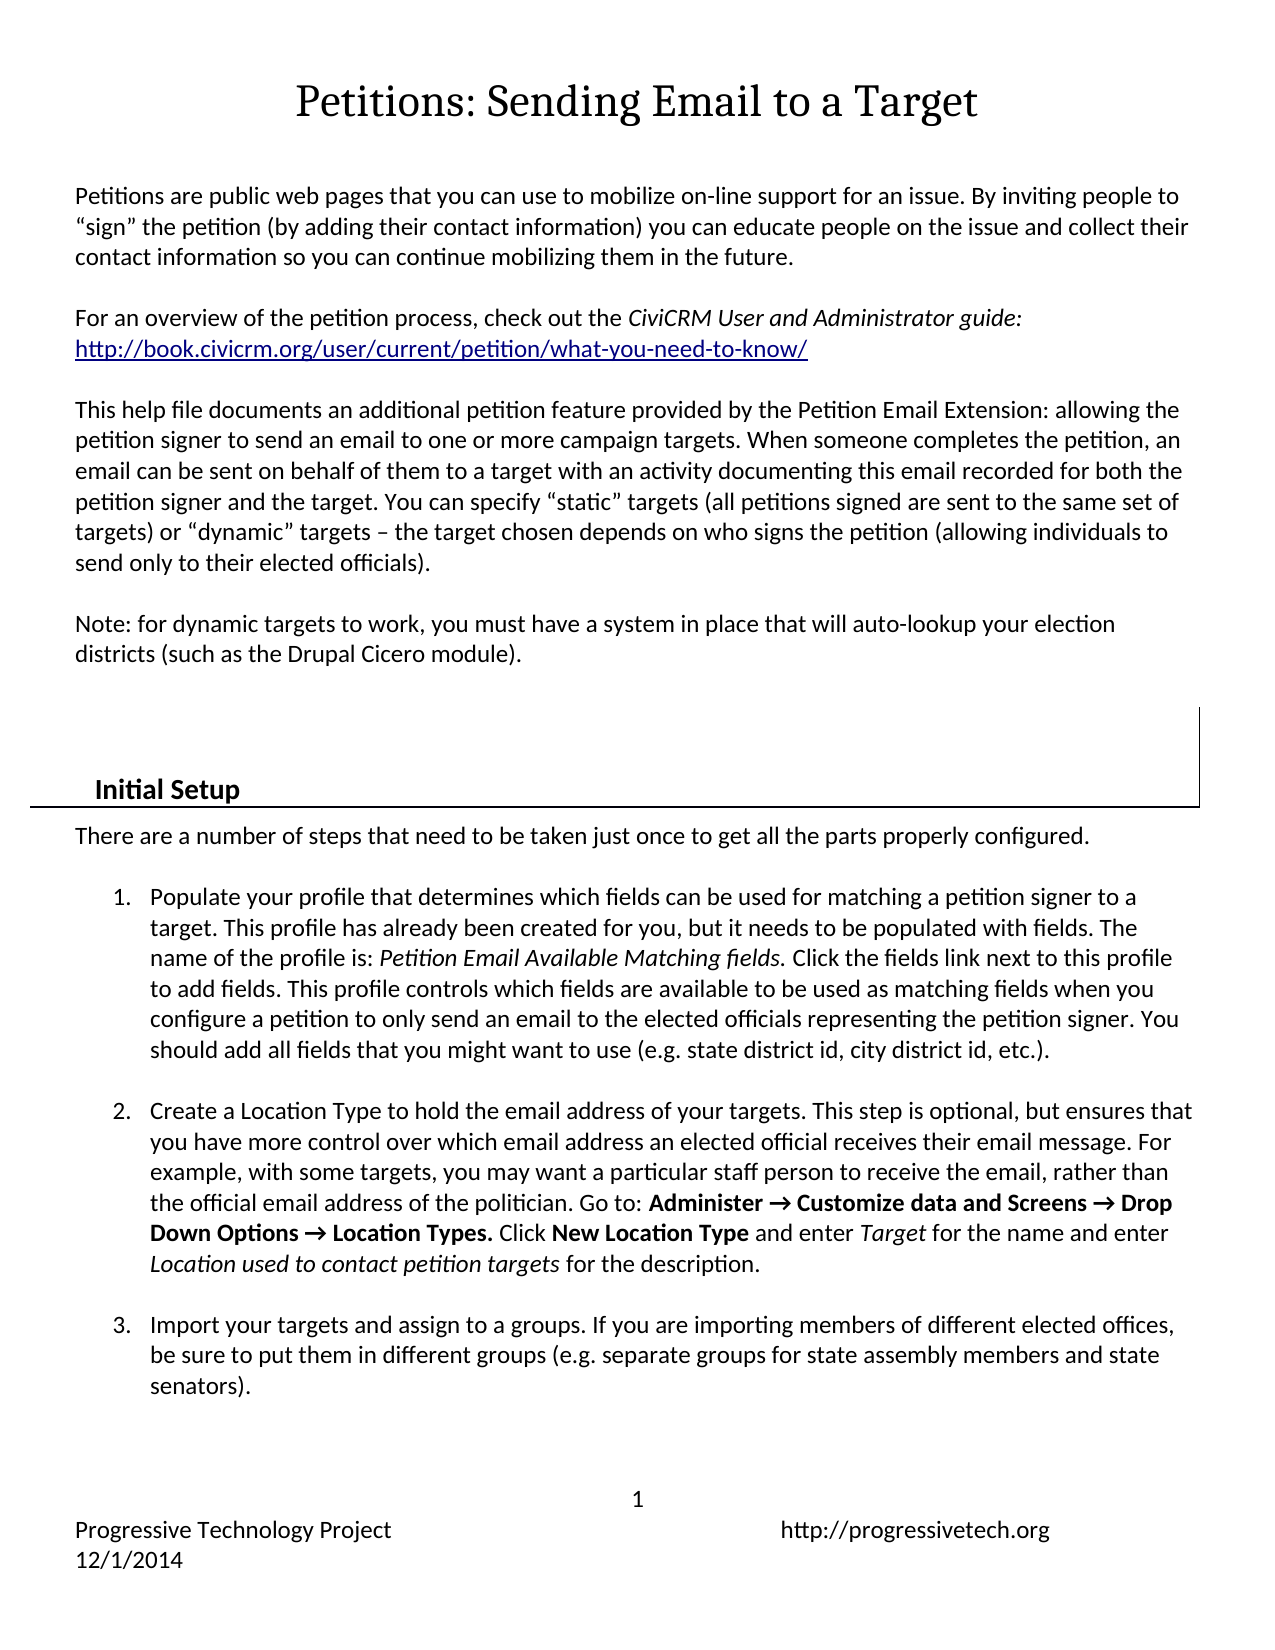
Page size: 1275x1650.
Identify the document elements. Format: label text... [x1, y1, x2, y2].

text There are a number of steps that need to be taken just once to get all the parts properly configured. [75, 821, 1200, 851]
list Populate your profile that determines which fields can be used for matching a petition signer to a target. This profile has already been created for you, but it needs to be populated with fields. The name of the profile is: Petition Email Available Matching fields. Click the fields link next to this profile to add fields. This profile controls which fields are available to be used as matching fields when you configure a petition to only send an email to the elected officials representing the petition signer. You should add all fields that you might want to use (e.g. state district id, city district id, etc.). [112, 882, 1200, 1065]
list Create a Location Type to hold the email address of your targets. This step is optional, but ensures that you have more control over which email address an elected official receives their email message. For example, with some targets, you may want a particular staff person to receive the email, rather than the official email address of the politician. Go to: Administer → Customize data and Screens → Drop Down Options → Location Types. Click New Location Type and enter Target for the name and enter Location used to contact petition targets for the description. [112, 1095, 1200, 1278]
text Note: for dynamic targets to work, you must have a system in place that will auto-lookup your election districts (such as the Drupal Cicero module). [75, 608, 1200, 669]
subtitle Initial Setup [30, 706, 1199, 806]
list Import your targets and assign to a groups. If you are importing members of different elected offices, be sure to put them in different groups (e.g. separate groups for state assembly members and state senators). [112, 1309, 1200, 1400]
text This help file documents an additional petition feature provided by the Petition Email Extension: allowing the petition signer to send an email to one or more campaign targets. When someone completes the petition, an email can be sent on behalf of them to a target with an activity documenting this email recorded for both the petition signer and the target. You can specify “static” targets (all petitions signed are sent to the same set of targets) or “dynamic” targets – the target chosen depends on who signs the petition (allowing individuals to send only to their elected officials). [75, 394, 1200, 577]
text Petitions are public web pages that you can use to mobilize on-line support for an issue. By inviting people to “sign” the petition (by adding their contact information) you can educate people on the issue and collect their contact information so you can continue mobilizing them in the future. [75, 180, 1200, 272]
text For an overview of the petition process, check out the CiviCRM User and Administrator guide: http://book.civicrm.org/user/current/petition/what-you-need-to-know/ [75, 302, 1200, 363]
